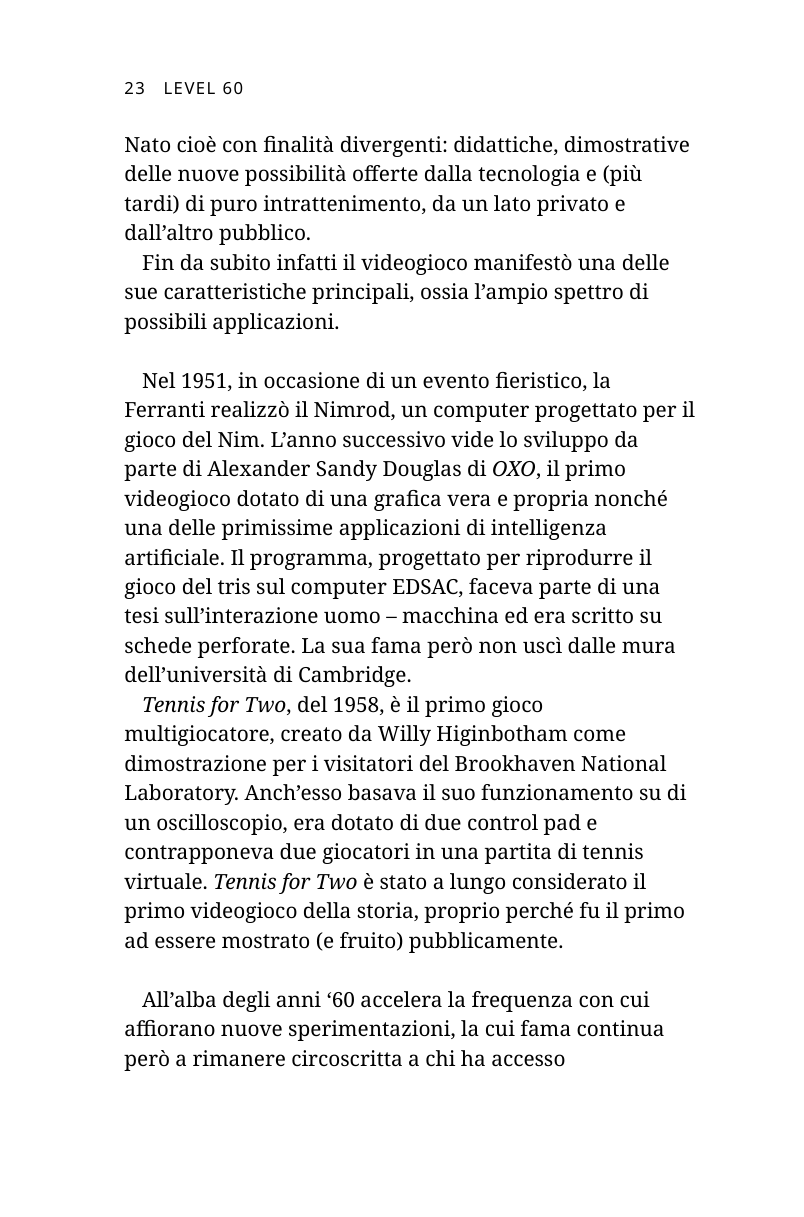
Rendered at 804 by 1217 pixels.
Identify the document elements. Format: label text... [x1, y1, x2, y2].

text Fin da subito infatti il videogioco manifestò una delle sue caratteristiche principali, ossia l’ampio spettro di possibili applicazioni. [124, 247, 697, 335]
text Tennis for Two, del 1958, è il primo gioco multigiocatore, creato da Willy Higinbotham come dimostrazione per i visitatori del Brookhaven National Laboratory. Anch’esso basava il suo funzionamento su di un oscilloscopio, era dotato di due control pad e contrapponeva due giocatori in una partita di tennis virtuale. Tennis for Two è stato a lungo considerato il primo videogioco della storia, proprio perché fu il primo ad essere mostrato (e fruito) pubblicamente. [124, 689, 697, 954]
text Nel 1951, in occasione di un evento fieristico, la Ferranti realizzò il Nimrod, un computer progettato per il gioco del Nim. L’anno successivo vide lo sviluppo da parte di Alexander Sandy Douglas di OXO, il primo videogioco dotato di una grafica vera e propria nonché una delle primissime applicazioni di intelligenza artificiale. Il programma, progettato per riprodurre il gioco del tris sul computer EDSAC, faceva parte di una tesi sull’interazione uomo – macchina ed era scritto su schede perforate. La sua fama però non uscì dalle mura dell’università di Cambridge. [124, 365, 697, 689]
text Come scrive Bruno Fraschini, quello del videogioco è «un medium complesso, dalla quadruplice paternità». Nato cioè con finalità divergenti: didattiche, dimostrative delle nuove possibilità offerte dalla tecnologia e (più tardi) di puro intrattenimento, da un lato privato e dall’altro pubblico. [124, 129, 697, 247]
text All’alba degli anni ‘60 accelera la frequenza con cui affiorano nuove sperimentazioni, la cui fama continua però a rimanere circoscritta a chi ha accesso [124, 984, 697, 1072]
